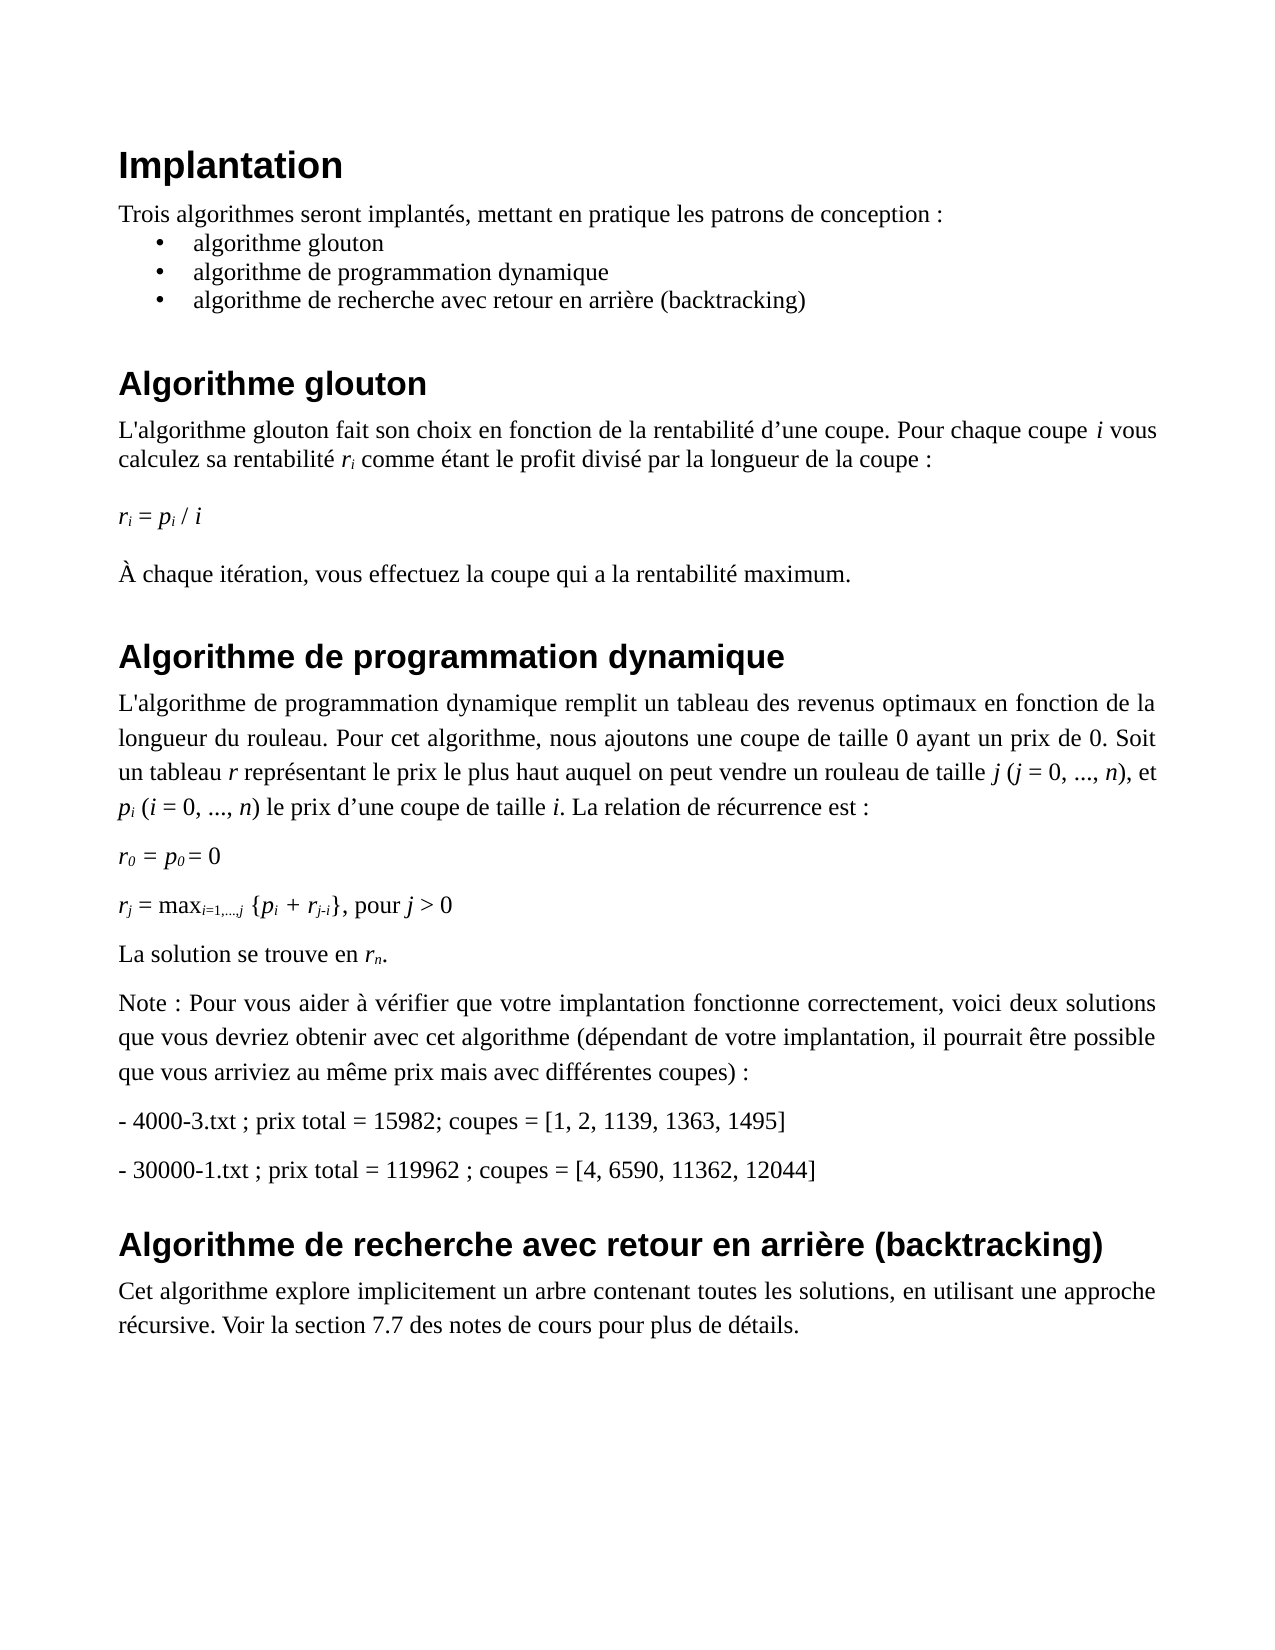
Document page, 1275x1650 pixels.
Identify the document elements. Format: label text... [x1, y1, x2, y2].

subtitle Algorithme de programmation dynamique [118, 637, 1157, 676]
text - 4000-3.txt ; prix total = 15982; coupes = [1, 2, 1139, 1363, 1495] [118, 1106, 1157, 1135]
subtitle Implantation [118, 143, 1157, 187]
text L'algorithme de programmation dynamique remplit un tableau des revenus optimaux en fonction de la longueur du rouleau. Pour cet algorithme, nous ajoutons une coupe de taille 0 ayant un prix de 0. Soit un tableau r représentant le prix le plus haut auquel on peut vendre un rouleau de taille j (j = 0, ..., n), et pi (i = 0, ..., n) le prix d’une coupe de taille i. La relation de récurrence est : [118, 688, 1157, 820]
subtitle Algorithme de recherche avec retour en arrière (backtracking) [118, 1225, 1157, 1263]
text - 30000-1.txt ; prix total = 119962 ; coupes = [4, 6590, 11362, 12044] [118, 1155, 1157, 1184]
list algorithme de programmation dynamique [156, 257, 1157, 286]
text Note : Pour vous aider à vérifier que votre implantation fonctionne correctement, voici deux solutions que vous devriez obtenir avec cet algorithme (dépendant de votre implantation, il pourrait être possible que vous arriviez au même prix mais avec différentes coupes) : [118, 988, 1157, 1086]
subtitle Algorithme glouton [118, 364, 1157, 402]
text Cet algorithme explore implicitement un arbre contenant toutes les solutions, en utilisant une approche récursive. Voir la section 7.7 des notes de cours pour plus de détails. [118, 1276, 1157, 1339]
text r0 = p0 = 0 [118, 841, 1157, 869]
text À chaque itération, vous effectuez la coupe qui a la rentabilité maximum. [118, 559, 1157, 587]
text ri = pi / i [118, 501, 1157, 530]
text La solution se trouve en rn. [118, 939, 1157, 968]
list algorithme de recherche avec retour en arrière (backtracking) [156, 286, 1157, 314]
text rj = maxi=1,...,j {pi + rj-i}, pour j > 0 [118, 890, 1157, 918]
list algorithme glouton [156, 228, 1157, 257]
text L'algorithme glouton fait son choix en fonction de la rentabilité d’une coupe. Pour chaque coupe i vous calculez sa rentabilité ri comme étant le profit divisé par la longueur de la coupe : [118, 415, 1157, 472]
text Trois algorithmes seront implantés, mettant en pratique les patrons de conception : [118, 199, 1157, 228]
